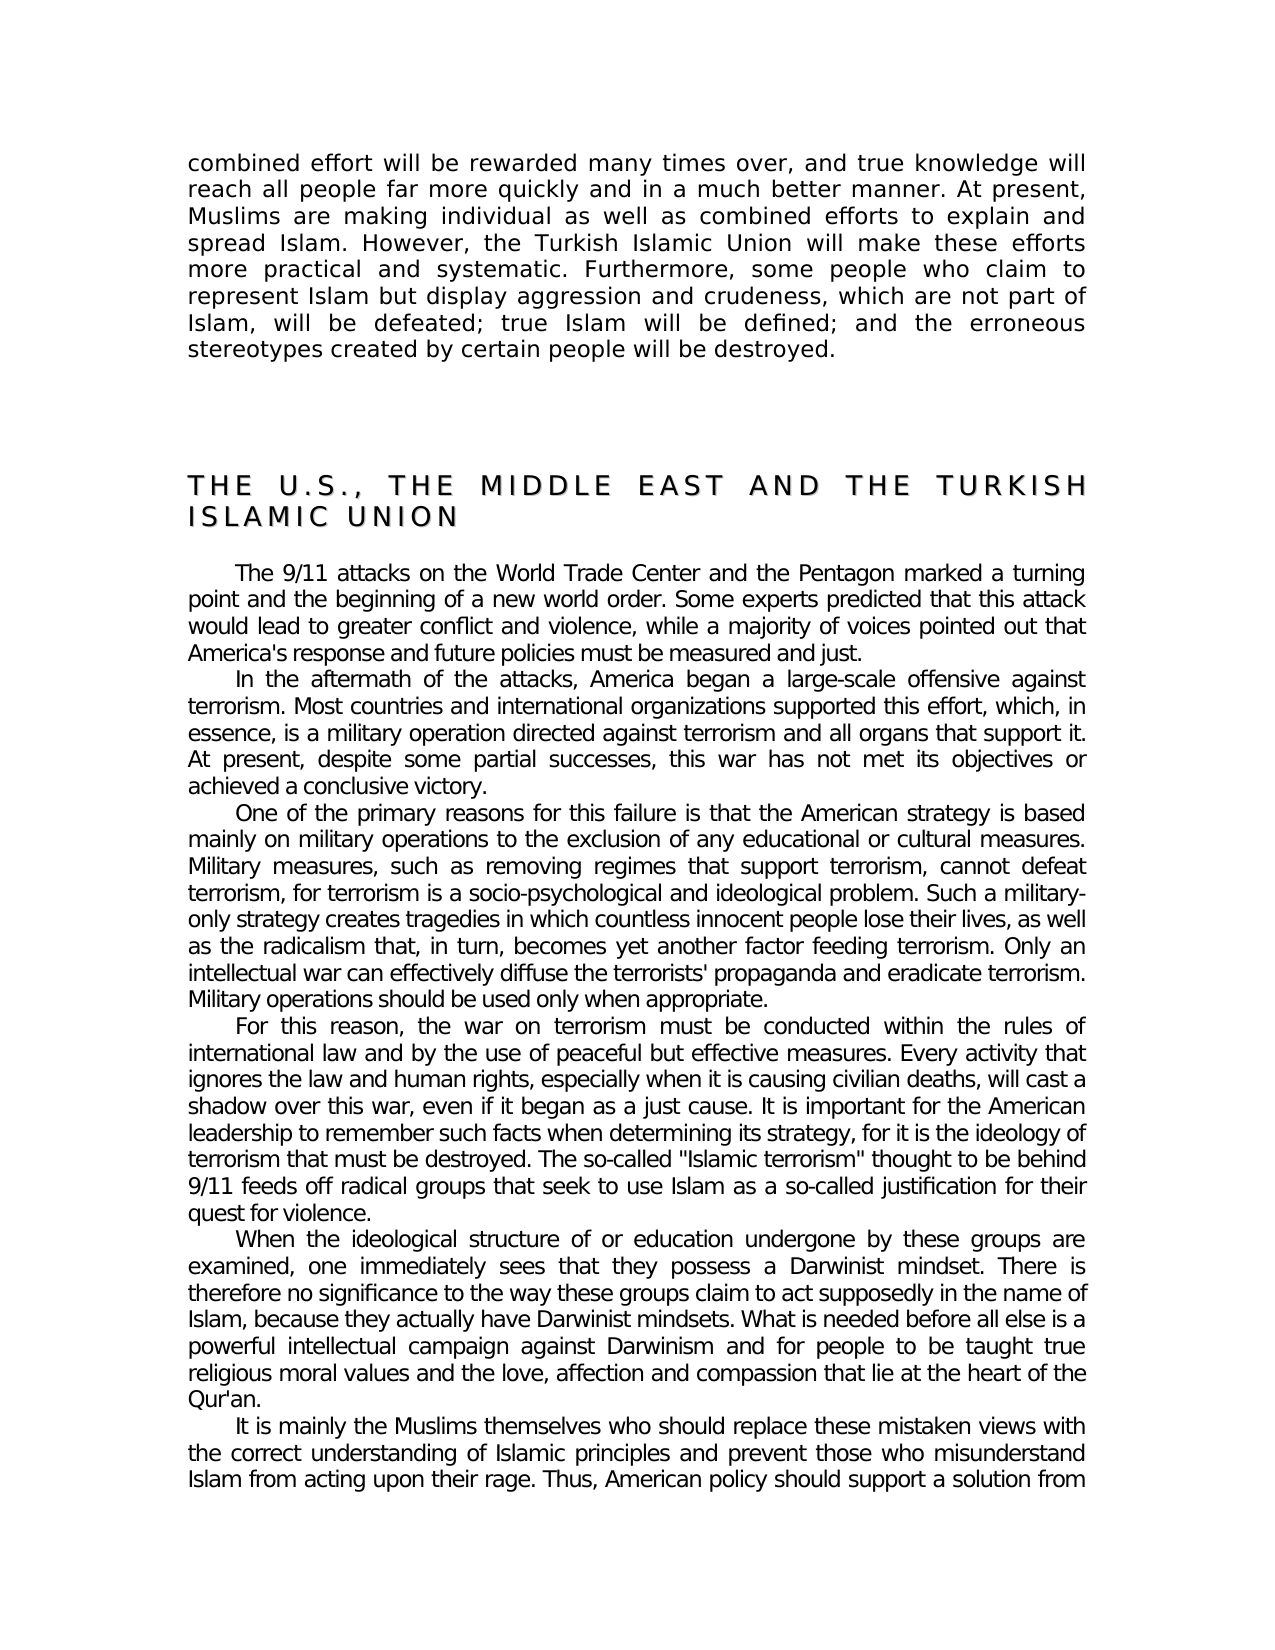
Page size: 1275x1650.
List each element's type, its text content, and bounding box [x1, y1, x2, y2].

text When the ideological structure of or education undergone by these groups are examined, one immediately sees that they possess a Darwinist mindset. There is therefore no significance to the way these groups claim to act supposedly in the name of Islam, because they actually have Darwinist mindsets. What is needed before all else is a powerful intellectual campaign against Darwinism and for people to be taught true religious moral values and the love, affection and compassion that lie at the heart of the Qur'an. [187, 1226, 1087, 1413]
text combined effort will be rewarded many times over, and true knowledge will reach all people far more quickly and in a much better manner. At present, Muslims are making individual as well as combined efforts to explain and spread Islam. However, the Turkish Islamic Union will make these efforts more practical and systematic. Furthermore, some people who claim to represent Islam but display aggression and crudeness, which are not part of Islam, will be defeated; true Islam will be defined; and the erroneous stereotypes created by certain people will be destroyed. [187, 150, 1087, 363]
text For this reason, the war on terrorism must be conducted within the rules of international law and by the use of peaceful but effective measures. Every activity that ignores the law and human rights, especially when it is causing civilian deaths, will cast a shadow over this war, even if it began as a just cause. It is important for the American leadership to remember such facts when determining its strategy, for it is the ideology of terrorism that must be destroyed. The so-called "Islamic terrorism" thought to be behind 9/11 feeds off radical groups that seek to use Islam as a so-called justification for their quest for violence. [187, 1013, 1087, 1226]
text The 9/11 attacks on the World Trade Center and the Pentagon marked a turning point and the beginning of a new world order. Some experts predicted that this attack would lead to greater conflict and violence, while a majority of voices pointed out that America's response and future policies must be measured and just. [187, 560, 1087, 666]
text It is mainly the Muslims themselves who should replace these mistaken views with the correct understanding of Islamic principles and prevent those who misunderstand Islam from acting upon their rage. Thus, American policy should support a solution from [187, 1413, 1087, 1493]
text THE U.S., THE MIDDLE EAST AND THE TURKISH ISLAMIC UNION [187, 470, 1087, 533]
text In the aftermath of the attacks, America began a large-scale offensive against terrorism. Most countries and international organizations supported this effort, which, in essence, is a military operation directed against terrorism and all organs that support it. At present, despite some partial successes, this war has not met its objectives or achieved a conclusive victory. [187, 666, 1087, 800]
text One of the primary reasons for this failure is that the American strategy is based mainly on military operations to the exclusion of any educational or cultural measures. Military measures, such as removing regimes that support terrorism, cannot defeat terrorism, for terrorism is a socio-psychological and ideological problem. Such a military-only strategy creates tragedies in which countless innocent people lose their lives, as well as the radicalism that, in turn, becomes yet another factor feeding terrorism. Only an intellectual war can effectively diffuse the terrorists' propaganda and eradicate terrorism. Military operations should be used only when appropriate. [187, 800, 1087, 1013]
